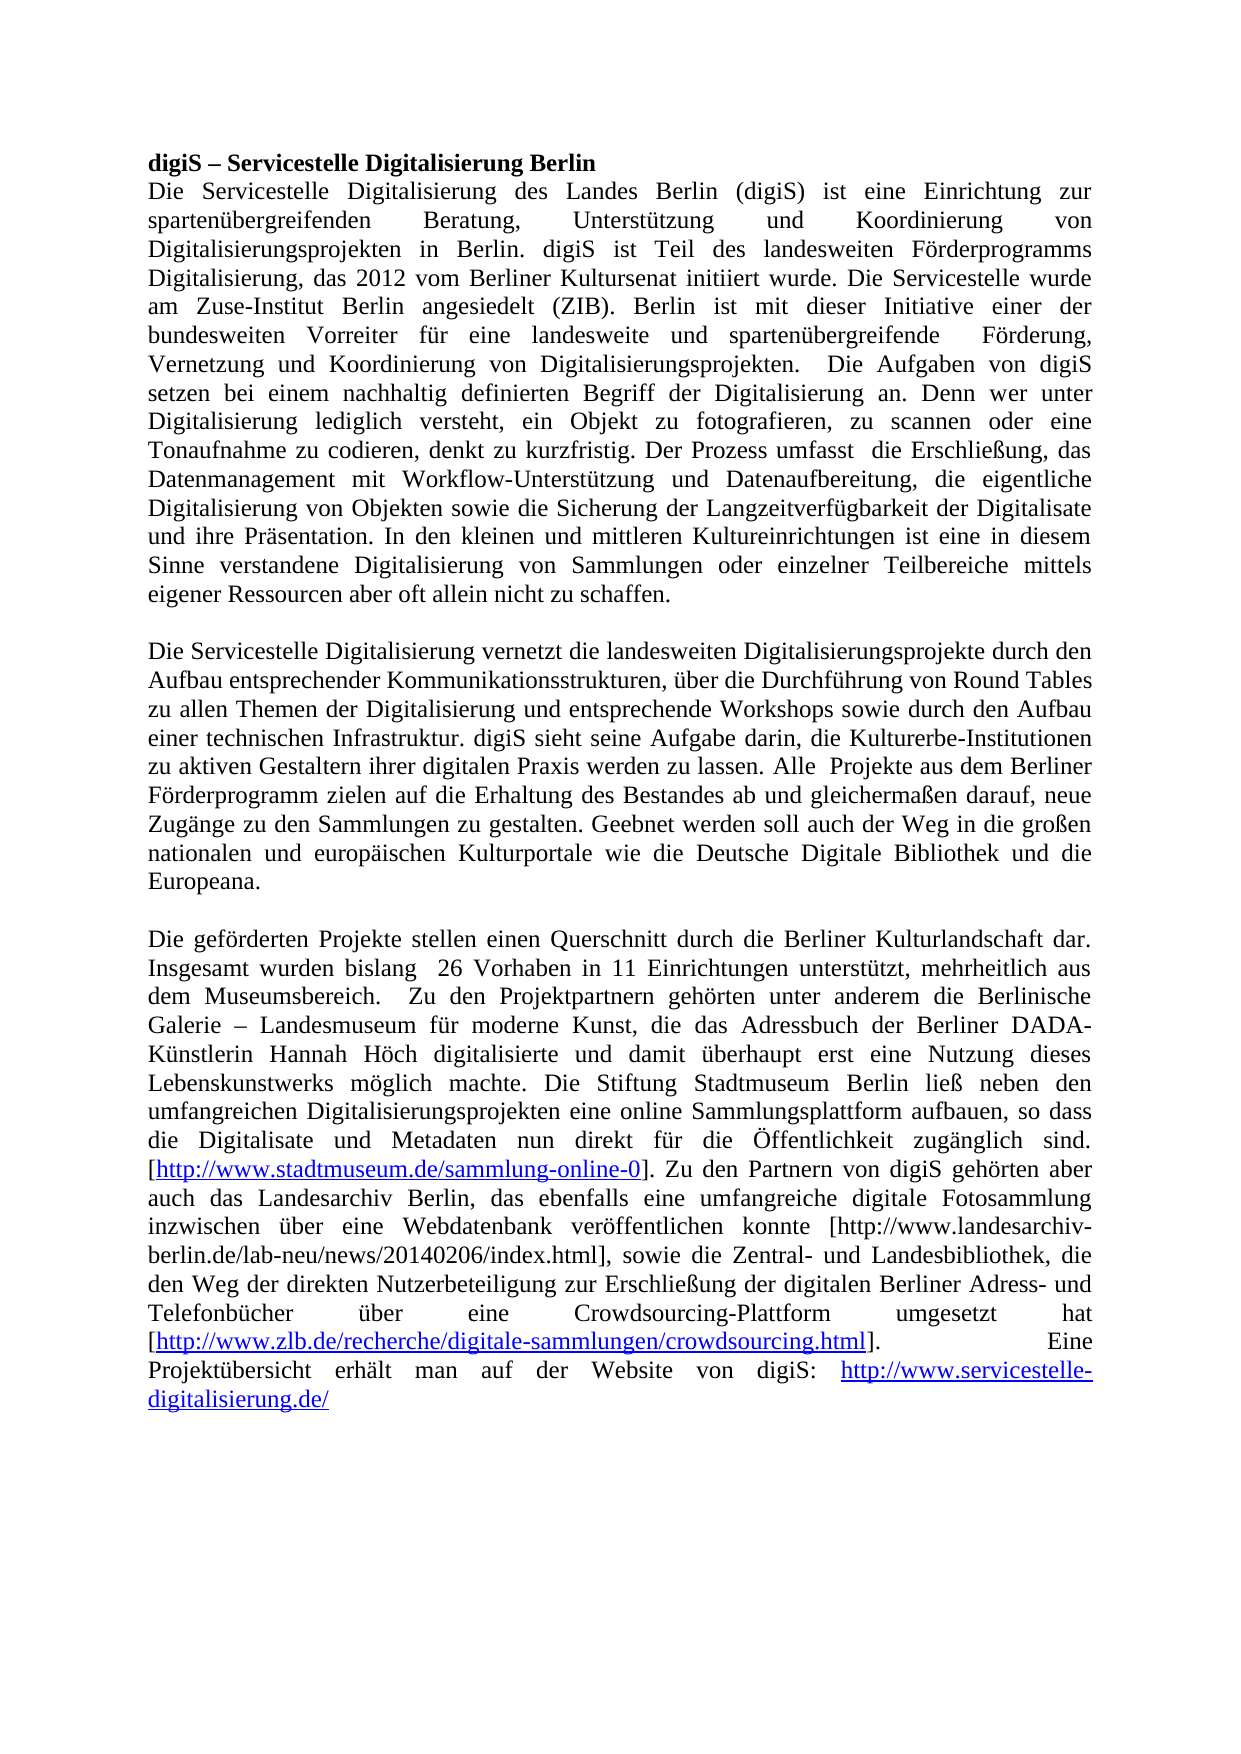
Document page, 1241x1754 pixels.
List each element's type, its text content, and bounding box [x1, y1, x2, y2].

text Die geförderten Projekte stellen einen Querschnitt durch die Berliner Kulturlandschaft dar. Insgesamt wurden bislang 26 Vorhaben in 11 Einrichtungen unterstützt, mehrheitlich aus dem Museumsbereich. Zu den Projektpartnern gehörten unter anderem die Berlinische Galerie – Landesmuseum für moderne Kunst, die das Adressbuch der Berliner DADA-Künstlerin Hannah Höch digitalisierte und damit überhaupt erst eine Nutzung dieses Lebenskunstwerks möglich machte. Die Stiftung Stadtmuseum Berlin ließ neben den umfangreichen Digitalisierungsprojekten eine online Sammlungsplattform aufbauen, so dass die Digitalisate und Metadaten nun direkt für die Öffentlichkeit zugänglich sind. [http://www.stadtmuseum.de/sammlung-online-0]. Zu den Partnern von digiS gehörten aber auch das Landesarchiv Berlin, das ebenfalls eine umfangreiche digitale Fotosammlung inzwischen über eine Webdatenbank veröffentlichen konnte [http://www.landesarchiv-berlin.de/lab-neu/news/20140206/index.html], sowie die Zentral- und Landesbibliothek, die den Weg der direkten Nutzerbeteiligung zur Erschließung der digitalen Berliner Adress- und Telefonbücher über eine Crowdsourcing-Plattform umgesetzt hat [http://www.zlb.de/recherche/digitale-sammlungen/crowdsourcing.html]. Eine Projektübersicht erhält man auf der Website von digiS: http://www.servicestelle-digitalisierung.de/ [148, 924, 1093, 1413]
text digiS – Servicestelle Digitalisierung Berlin [148, 148, 1093, 176]
text Die Servicestelle Digitalisierung des Landes Berlin (digiS) ist eine Einrichtung zur spartenübergreifenden Beratung, Unterstützung und Koordinierung von Digitalisierungsprojekten in Berlin. digiS ist Teil des landesweiten Förderprogramms Digitalisierung, das 2012 vom Berliner Kultursenat initiiert wurde. Die Servicestelle wurde am Zuse-Institut Berlin angesiedelt (ZIB). Berlin ist mit dieser Initiative einer der bundesweiten Vorreiter für eine landesweite und spartenübergreifende Förderung, Vernetzung und Koordinierung von Digitalisierungsprojekten. Die Aufgaben von digiS setzen bei einem nachhaltig definierten Begriff der Digitalisierung an. Denn wer unter Digitalisierung lediglich versteht, ein Objekt zu fotografieren, zu scannen oder eine Tonaufnahme zu codieren, denkt zu kurzfristig. Der Prozess umfasst die Erschließung, das Datenmanagement mit Workflow-Unterstützung und Datenaufbereitung, die eigentliche Digitalisierung von Objekten sowie die Sicherung der Langzeitverfügbarkeit der Digitalisate und ihre Präsentation. In den kleinen und mittleren Kultureinrichtungen ist eine in diesem Sinne verstandene Digitalisierung von Sammlungen oder einzelner Teilbereiche mittels eigener Ressourcen aber oft allein nicht zu schaffen. [148, 176, 1093, 608]
text Die Servicestelle Digitalisierung vernetzt die landesweiten Digitalisierungsprojekte durch den Aufbau entsprechender Kommunikationsstrukturen, über die Durchführung von Round Tables zu allen Themen der Digitalisierung und entsprechende Workshops sowie durch den Aufbau einer technischen Infrastruktur. digiS sieht seine Aufgabe darin, die Kulturerbe-Institutionen zu aktiven Gestaltern ihrer digitalen Praxis werden zu lassen. Alle Projekte aus dem Berliner Förderprogramm zielen auf die Erhaltung des Bestandes ab und gleichermaßen darauf, neue Zugänge zu den Sammlungen zu gestalten. Geebnet werden soll auch der Weg in die großen nationalen und europäischen Kulturportale wie die Deutsche Digitale Bibliothek und die Europeana. [148, 636, 1093, 895]
